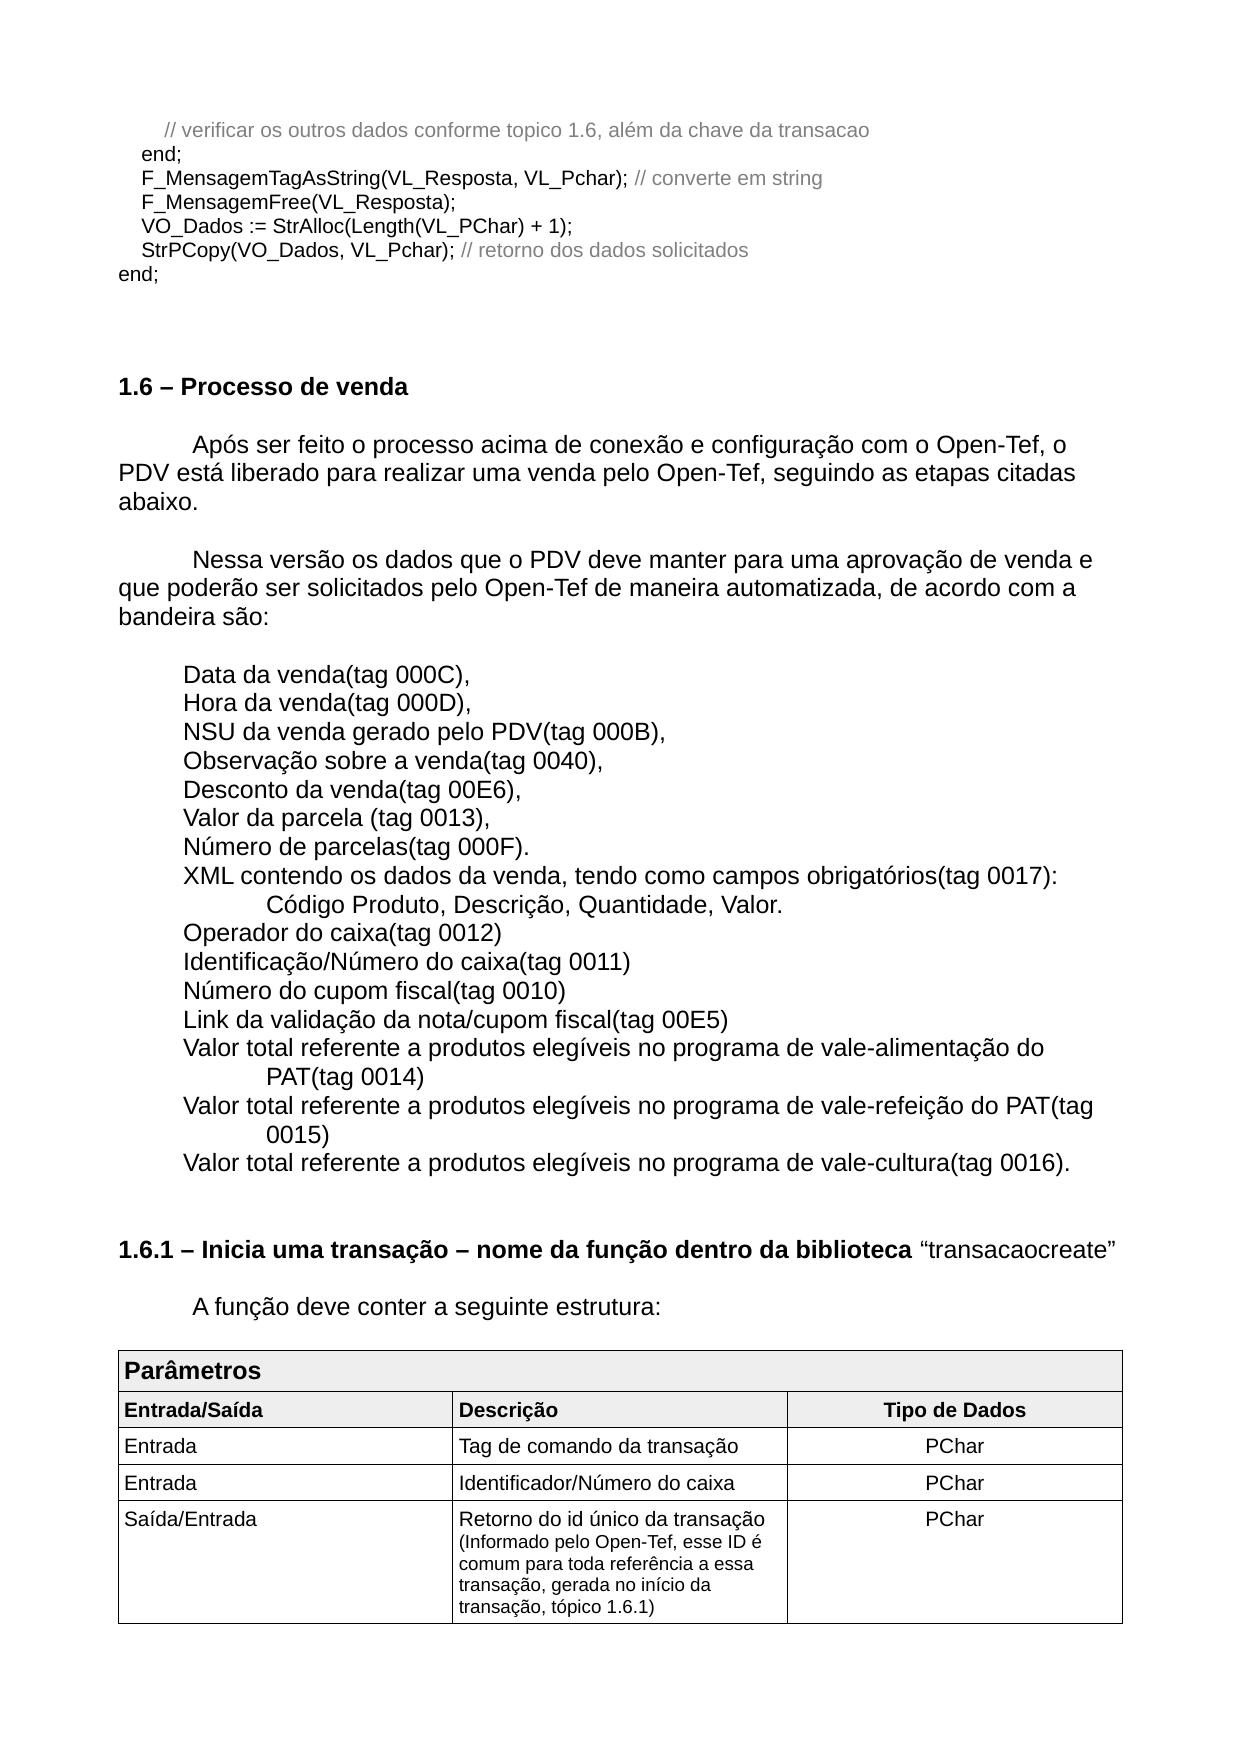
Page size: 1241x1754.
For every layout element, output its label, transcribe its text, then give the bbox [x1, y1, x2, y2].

text Desconto da venda(tag 00E6), [118, 774, 1122, 803]
text Valor da parcela (tag 0013), [118, 803, 1122, 832]
text Operador do caixa(tag 0012) [118, 918, 1122, 947]
table_cell Saída/Entrada [119, 1501, 452, 1623]
text F_MensagemFree(VL_Resposta); [118, 190, 1122, 214]
text Identificação/Número do caixa(tag 0011) [118, 947, 1122, 976]
table_header Parâmetros [119, 1351, 1122, 1391]
text Observação sobre a venda(tag 0040), [118, 746, 1122, 774]
text Nessa versão os dados que o PDV deve manter para uma aprovação de venda e que poderão ser solicitados pelo Open-Tef de maneira automatizada, de acordo com a bandeira são: [118, 544, 1122, 631]
text Link da validação da nota/cupom fiscal(tag 00E5) [118, 1004, 1122, 1033]
text 1.6 – Processo de venda [118, 372, 1122, 401]
text A função deve conter a seguinte estrutura: [118, 1292, 1122, 1321]
text Valor total referente a produtos elegíveis no programa de vale-cultura(tag 0016). [118, 1148, 1122, 1177]
text VO_Dados := StrAlloc(Length(VL_PChar) + 1); [118, 214, 1122, 238]
text Número de parcelas(tag 000F). [118, 832, 1122, 861]
text Número do cupom fiscal(tag 0010) [118, 976, 1122, 1004]
table_cell Tag de comando da transação [453, 1428, 787, 1464]
text Após ser feito o processo acima de conexão e configuração com o Open-Tef, o PDV está liberado para realizar uma venda pelo Open-Tef, seguindo as etapas citadas abaixo. [118, 429, 1122, 516]
table_cell PChar [788, 1501, 1122, 1623]
table_cell PChar [788, 1428, 1122, 1464]
text Hora da venda(tag 000D), [118, 688, 1122, 717]
text NSU da venda gerado pelo PDV(tag 000B), [118, 717, 1122, 746]
text end; [118, 142, 1122, 166]
table_cell Descrição [453, 1392, 787, 1427]
text 1.6.1 – Inicia uma transação – nome da função dentro da biblioteca “transacaocreate” [118, 1234, 1122, 1263]
text // verificar os outros dados conforme topico 1.6, além da chave da transacao [118, 118, 1122, 142]
text F_MensagemTagAsString(VL_Resposta, VL_Pchar); // converte em string [118, 166, 1122, 190]
text XML contendo os dados da venda, tendo como campos obrigatórios(tag 0017): [118, 861, 1122, 889]
table_cell Identificador/Número do caixa [453, 1465, 787, 1500]
table_cell Entrada [119, 1428, 452, 1464]
text Valor total referente a produtos elegíveis no programa de vale-alimentação do PAT(tag 0014) [118, 1033, 1122, 1091]
text Data da venda(tag 000C), [118, 659, 1122, 688]
text StrPCopy(VO_Dados, VL_Pchar); // retorno dos dados solicitados [118, 238, 1122, 262]
table_cell Entrada [119, 1465, 452, 1500]
table_cell Retorno do id único da transação (Informado pelo Open-Tef, esse ID é comum para toda referência a essa transação, gerada no início da transação, tópico 1.6.1) [453, 1501, 787, 1623]
table_cell Tipo de Dados [788, 1392, 1122, 1427]
text Código Produto, Descrição, Quantidade, Valor. [118, 889, 1122, 918]
table_cell Entrada/Saída [119, 1392, 452, 1427]
text end; [118, 262, 1122, 286]
table_cell PChar [788, 1465, 1122, 1500]
text Valor total referente a produtos elegíveis no programa de vale-refeição do PAT(tag 0015) [118, 1091, 1122, 1148]
